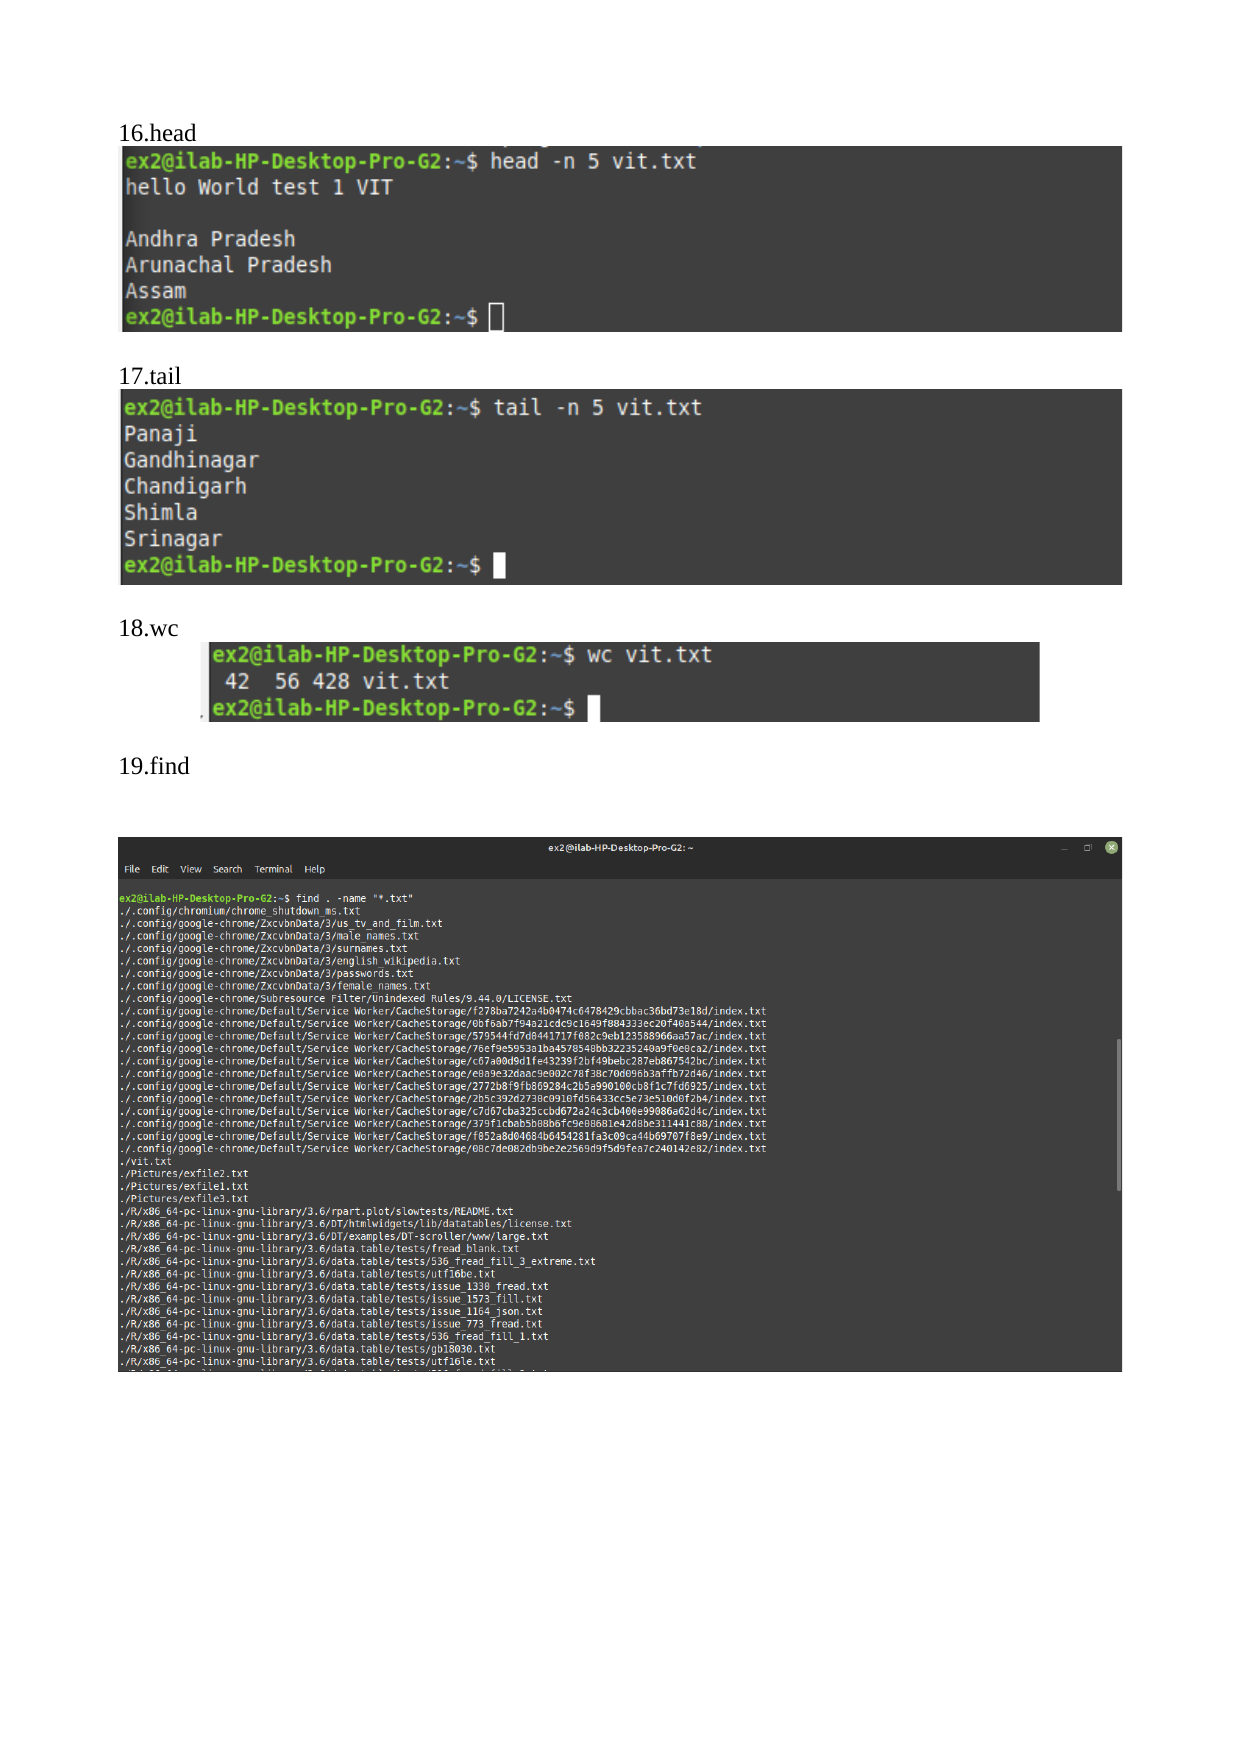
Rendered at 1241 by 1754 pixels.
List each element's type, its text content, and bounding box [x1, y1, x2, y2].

picture [200, 642, 1040, 722]
text 18.wc [118, 613, 1122, 642]
text 17.tail [118, 361, 1122, 389]
picture [118, 146, 1123, 332]
picture [118, 837, 1123, 1372]
text 16.head [118, 118, 1122, 146]
text 19.find [118, 751, 1122, 779]
picture [118, 389, 1123, 585]
